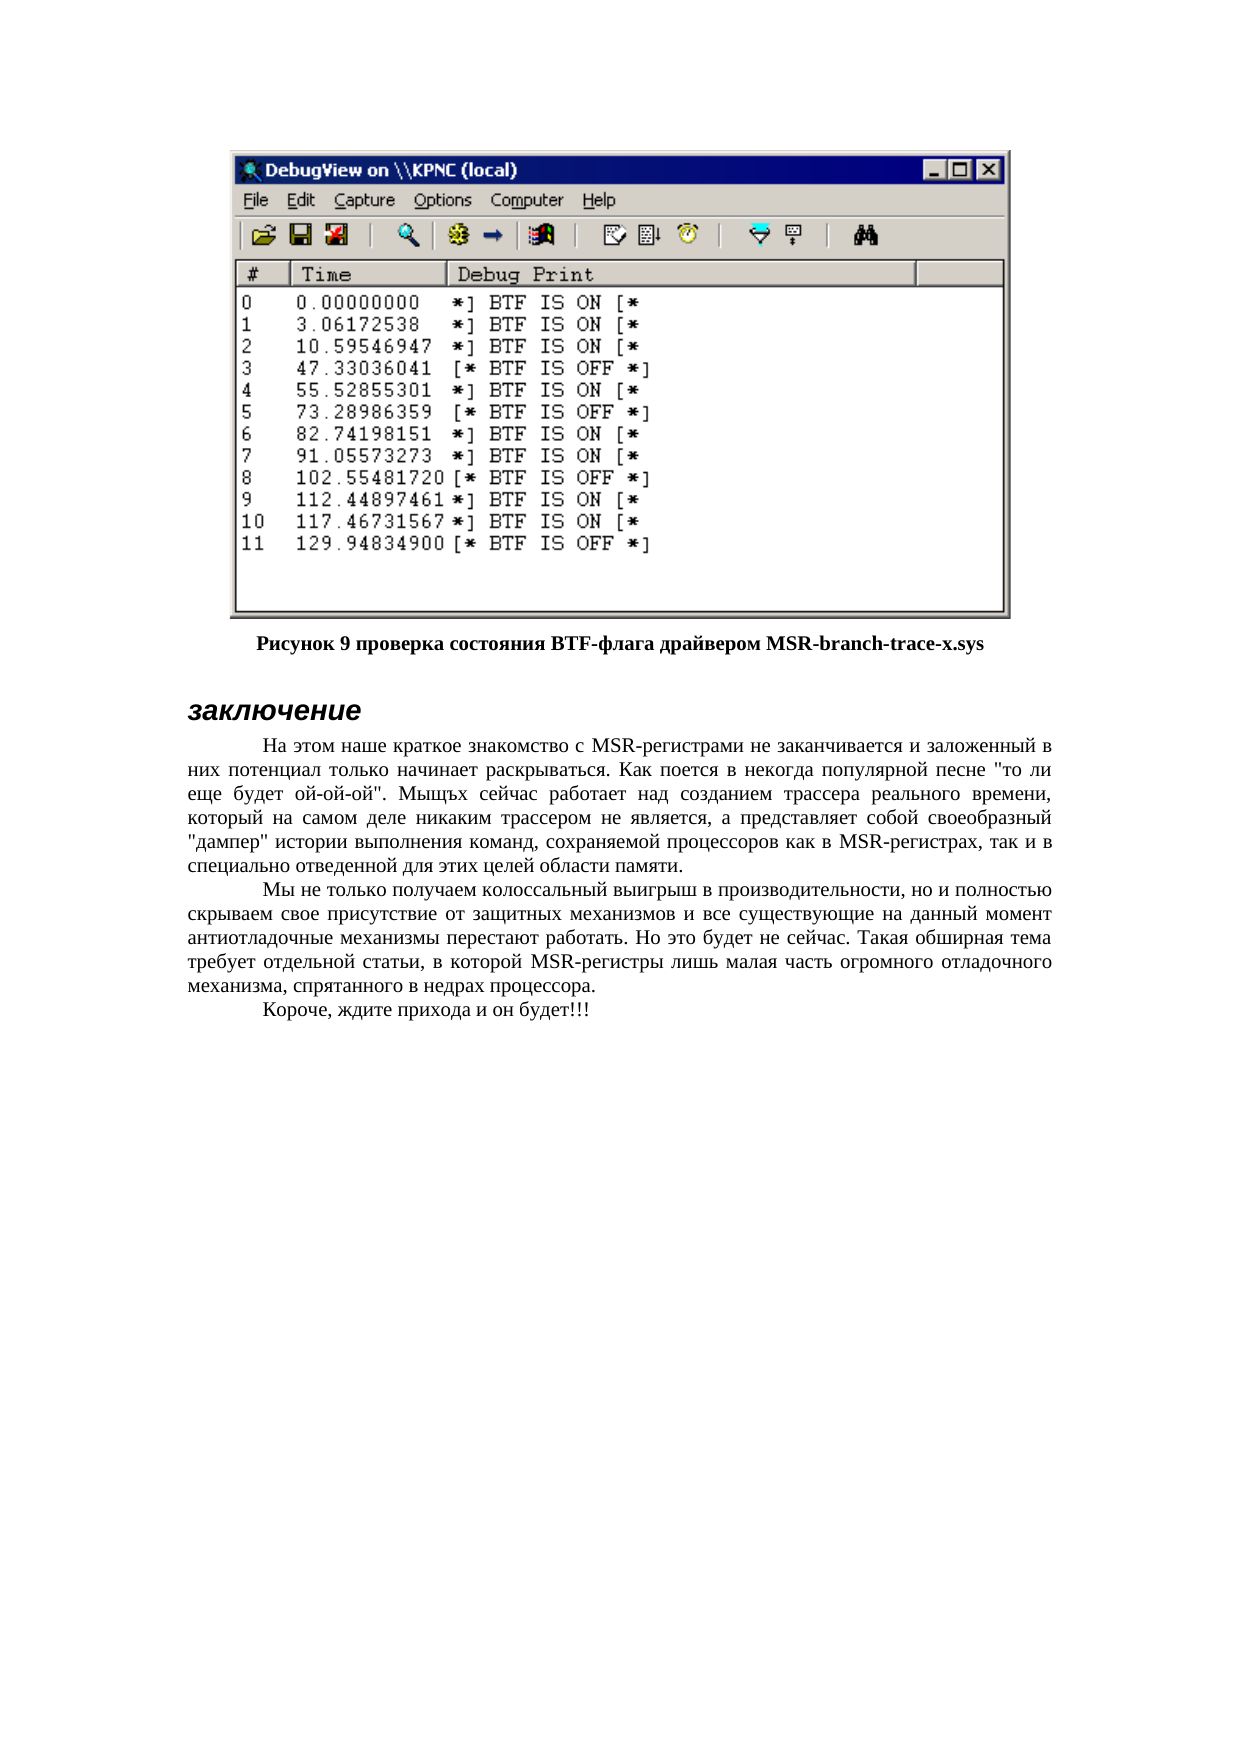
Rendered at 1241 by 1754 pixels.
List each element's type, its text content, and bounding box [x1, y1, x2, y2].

text Мы не только получаем колоссальный выигрыш в производительности, но и полностью скрываем свое присутствие от защитных механизмов и все существующие на данный момент антиотладочные механизмы перестают работать. Но это будет не сейчас. Такая обширная тема требует отдельной статьи, в которой MSR-регистры лишь малая часть огромного отладочного механизма, спрятанного в недрах процессора. [187, 877, 1053, 997]
text Рисунок 9 проверка состояния BTF-флага драйвером MSR-branch-trace-x.sys [187, 631, 1053, 655]
text Короче, ждите прихода и он будет!!! [187, 997, 1053, 1021]
subtitle заключение [187, 693, 1053, 726]
text На этом наше краткое знакомство с MSR-регистрами не заканчивается и заложенный в них потенциал только начинает раскрываться. Как поется в некогда популярной песне "то ли еще будет ой-ой-ой". Мыщъх сейчас работает над созданием трассера реального времени, который на самом деле никаким трассером не является, а представляет собой своеобразный "дампер" истории выполнения команд, сохраняемой процессоров как в MSR-регистрах, так и в специально отведенной для этих целей области памяти. [187, 732, 1053, 877]
picture [229, 150, 1011, 619]
